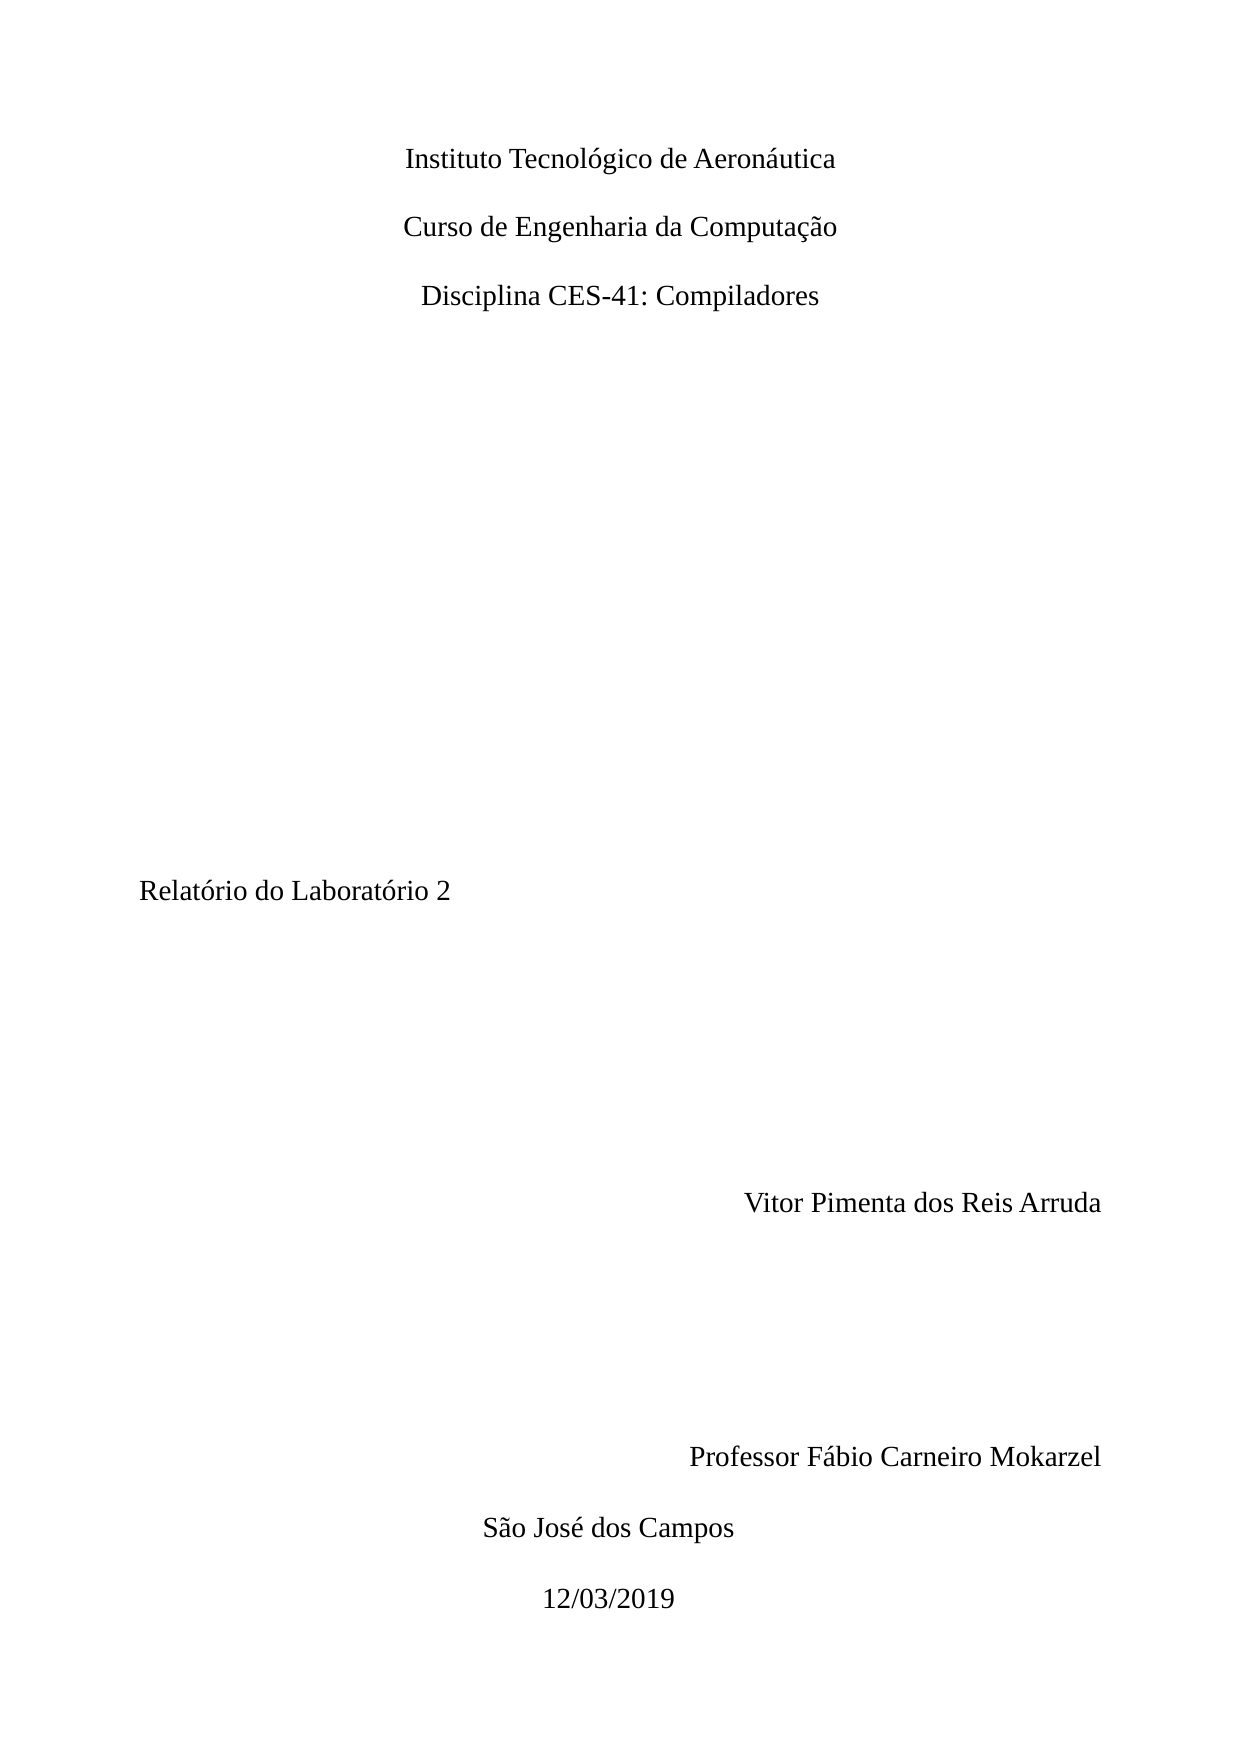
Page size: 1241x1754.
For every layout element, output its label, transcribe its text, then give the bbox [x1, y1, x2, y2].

subtitle Curso de Engenharia da Computação [118, 212, 1122, 243]
subtitle Instituto Tecnológico de Aeronáutica [118, 143, 1122, 174]
subtitle São José dos Campos [115, 1511, 1101, 1544]
subtitle Professor Fábio Carneiro Mokarzel [115, 1439, 1101, 1473]
subtitle Relatório do Laboratório 2 [139, 873, 924, 906]
subtitle Disciplina CES-41: Compiladores [118, 281, 1122, 312]
subtitle 12/03/2019 [115, 1582, 1101, 1615]
subtitle Vitor Pimenta dos Reis Arruda [316, 1185, 1101, 1218]
